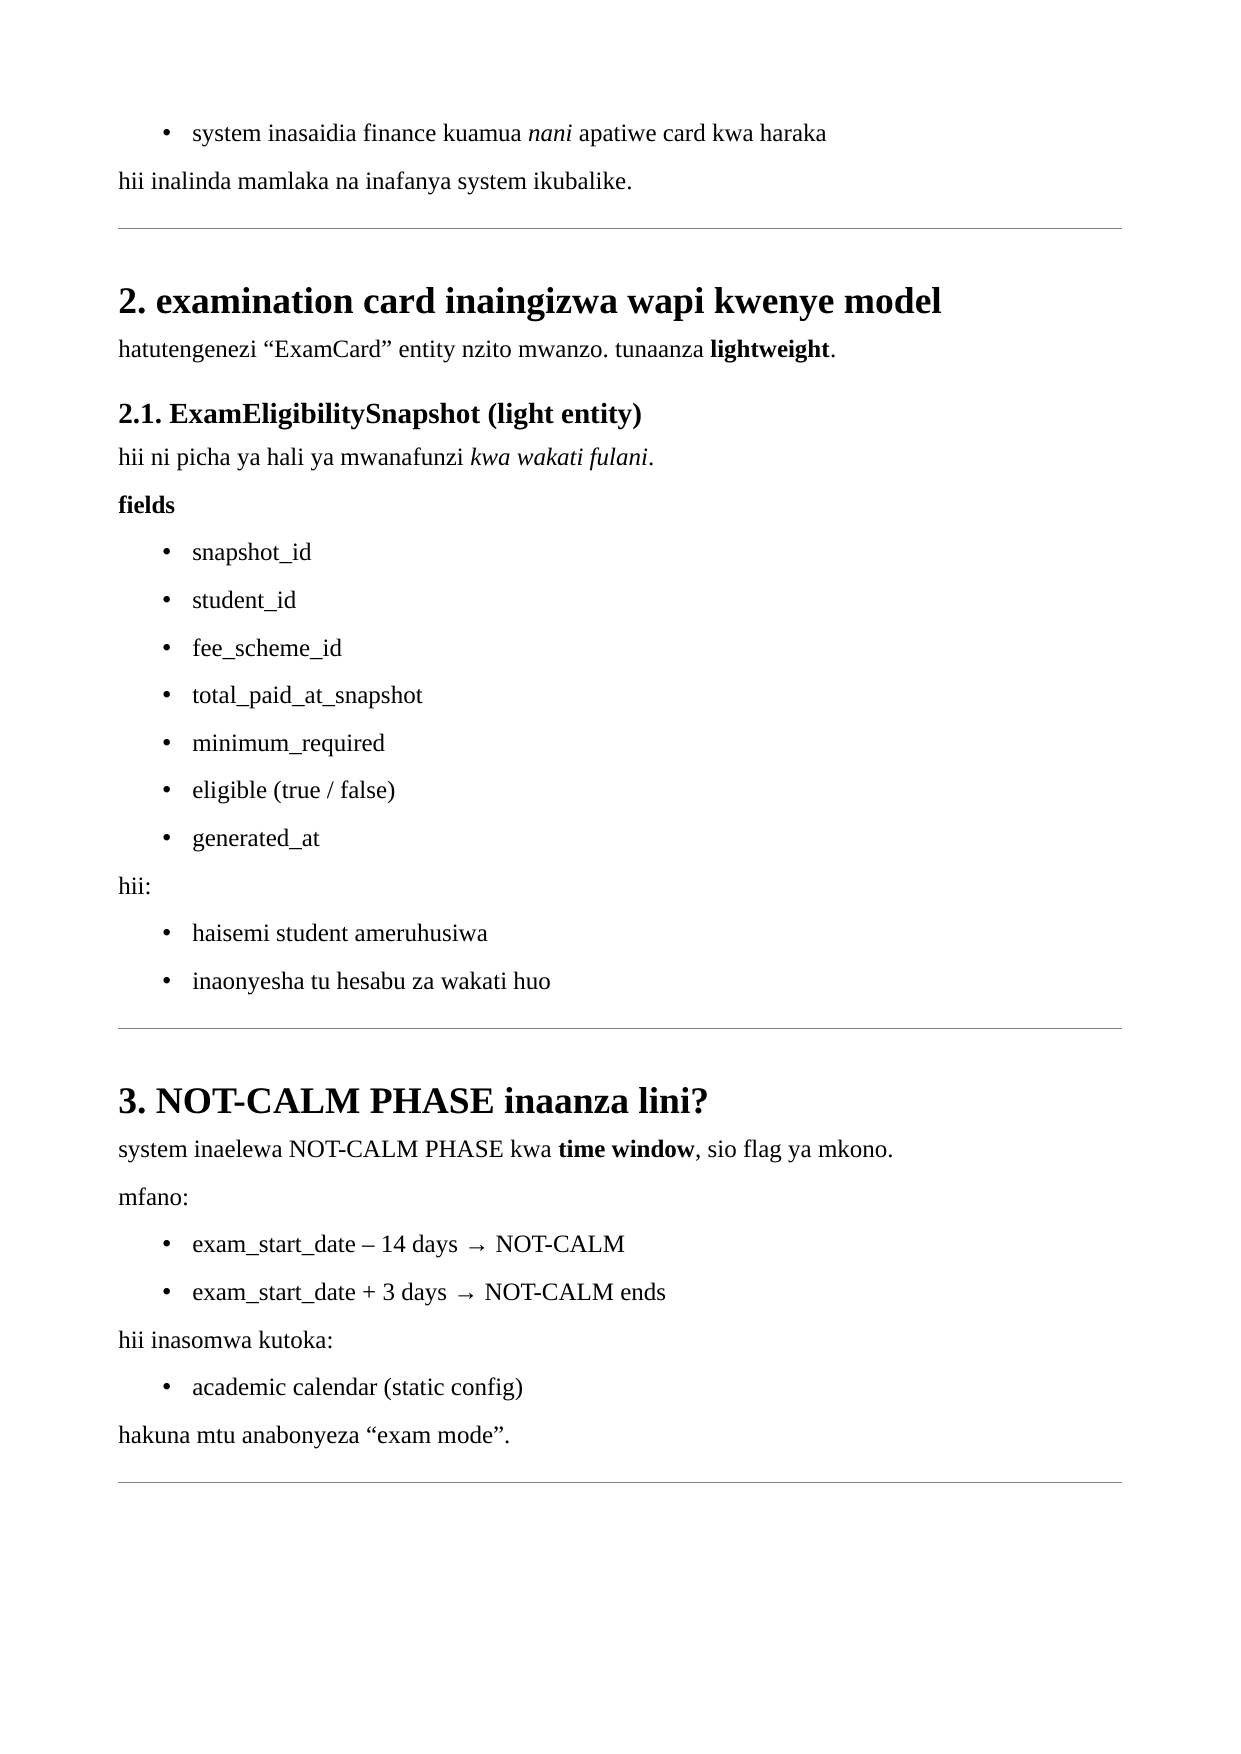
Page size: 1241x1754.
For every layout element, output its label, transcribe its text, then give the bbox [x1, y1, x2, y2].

list haisemi student ameruhusiwa [162, 918, 1122, 947]
text hakuna mtu anabonyeza “exam mode”. [118, 1420, 1122, 1449]
text hii ni picha ya hali ya mwanafunzi kwa wakati fulani. [118, 442, 1122, 471]
text system inaelewa NOT-CALM PHASE kwa time window, sio flag ya mkono. [118, 1134, 1122, 1163]
subtitle 2. examination card inaingizwa wapi kwenye model [118, 278, 1122, 322]
list inaonyesha tu hesabu za wakati huo [162, 966, 1122, 995]
text hatutengenezi “ExamCard” entity nzito mwanzo. tunaanza lightweight. [118, 334, 1122, 363]
subtitle 2.1. ExamEligibilitySnapshot (light entity) [118, 396, 1122, 430]
list system inasaidia finance kuamua nani apatiwe card kwa haraka [162, 118, 1122, 147]
text fields [118, 490, 1122, 519]
list fee_scheme_id [162, 633, 1122, 661]
text hii inalinda mamlaka na inafanya system ikubalike. [118, 166, 1122, 194]
text hii inasomwa kutoka: [118, 1325, 1122, 1353]
subtitle 3. NOT-CALM PHASE inaanza lini? [118, 1079, 1122, 1122]
list exam_start_date – 14 days → NOT-CALM [162, 1229, 1122, 1258]
list generated_at [162, 823, 1122, 852]
list total_paid_at_snapshot [162, 680, 1122, 709]
text hii: [118, 871, 1122, 899]
text mfano: [118, 1182, 1122, 1211]
list student_id [162, 585, 1122, 614]
list exam_start_date + 3 days → NOT-CALM ends [162, 1277, 1122, 1306]
list minimum_required [162, 728, 1122, 757]
list snapshot_id [162, 537, 1122, 566]
list academic calendar (static config) [162, 1372, 1122, 1401]
list eligible (true / false) [162, 776, 1122, 804]
